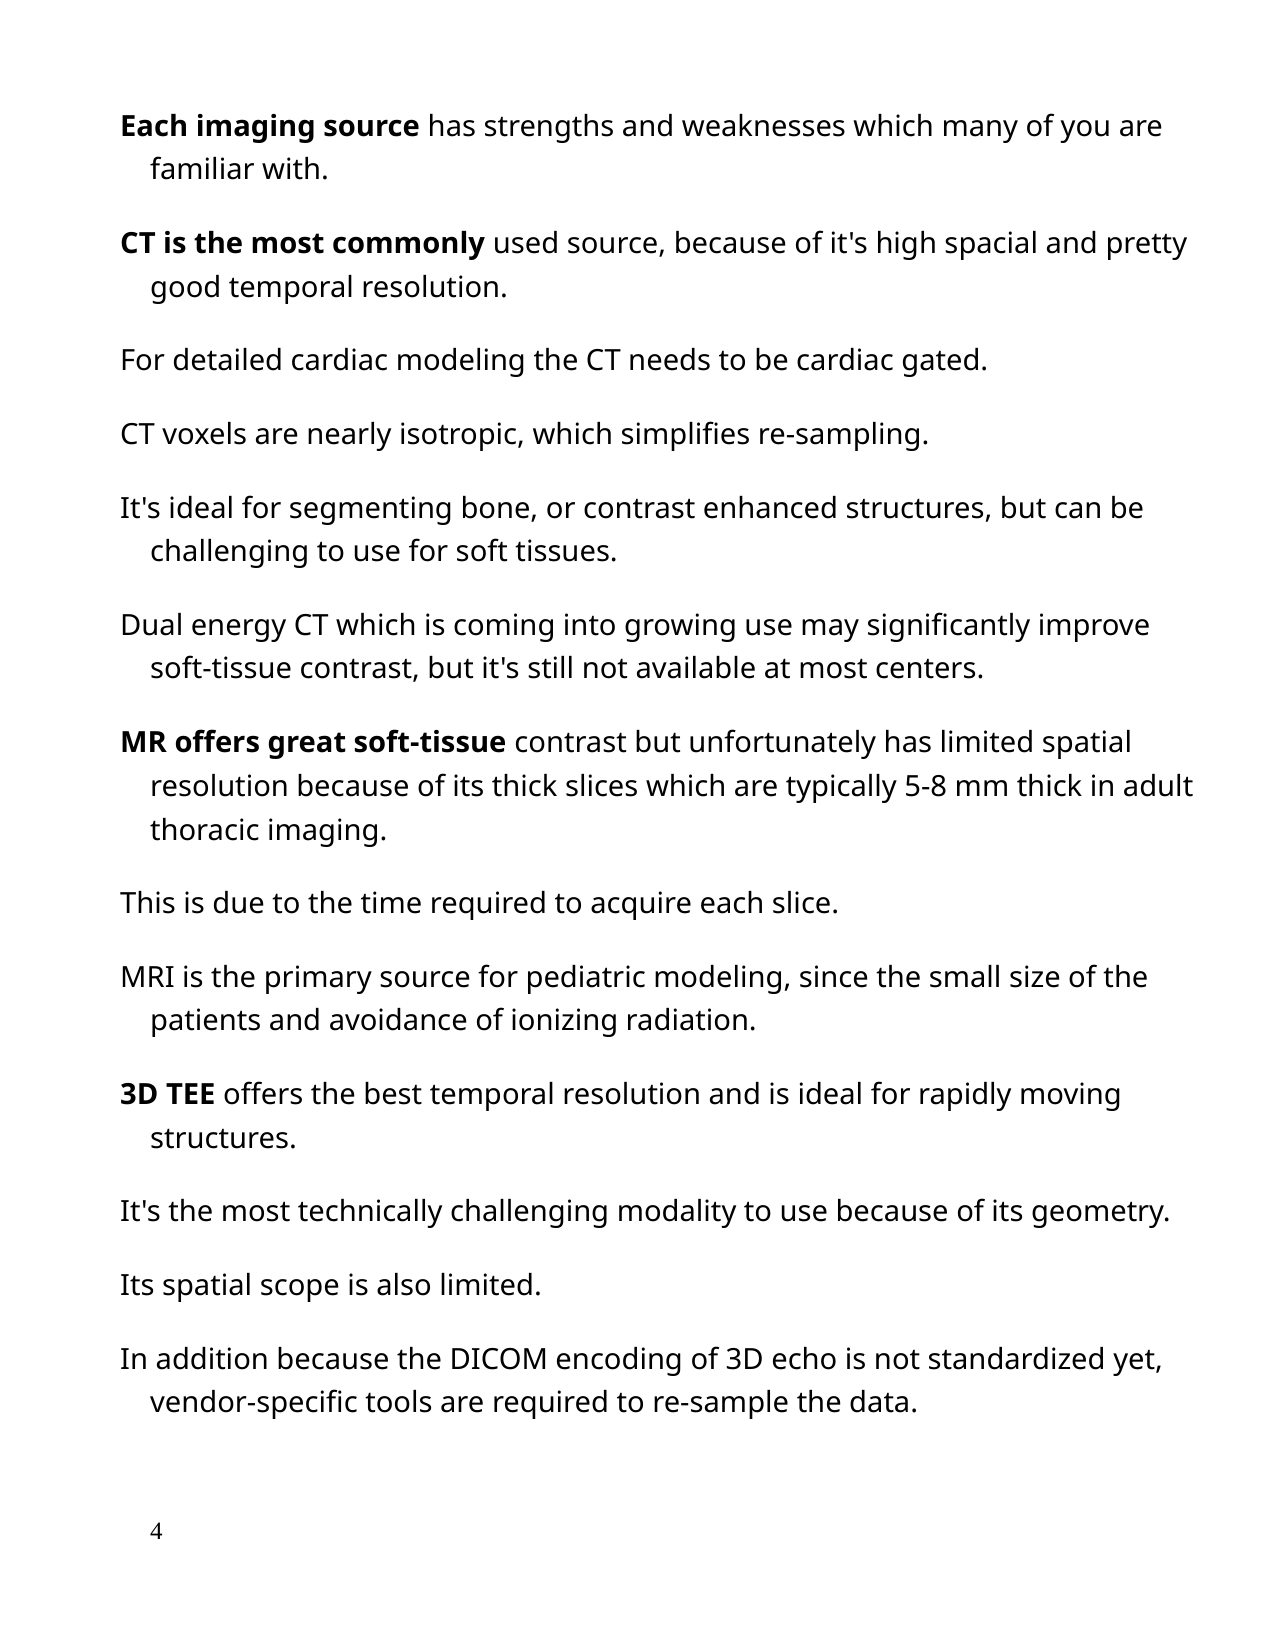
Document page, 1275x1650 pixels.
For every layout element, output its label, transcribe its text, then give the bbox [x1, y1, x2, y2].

text In addition because the DICOM encoding of 3D echo is not standardized yet, vendor-specific tools are required to re-sample the data. [120, 1338, 1200, 1421]
text Each imaging source has strengths and weaknesses which many of you are familiar with. [120, 105, 1200, 188]
text CT is the most commonly used source, because of it's high spacial and pretty good temporal resolution. [120, 222, 1200, 306]
text Dual energy CT which is coming into growing use may significantly improve soft-tissue contrast, but it's still not available at most centers. [120, 604, 1200, 687]
text 3D TEE offers the best temporal resolution and is ideal for rapidly moving structures. [120, 1073, 1200, 1157]
text It's the most technically challenging modality to use because of its geometry. [120, 1191, 1200, 1230]
text This is due to the time required to acquire each slice. [120, 882, 1200, 922]
text CT voxels are nearly isotropic, which simplifies re-sampling. [120, 413, 1200, 453]
text MR offers great soft-tissue contrast but unfortunately has limited spatial resolution because of its thick slices which are typically 5-8 mm thick in adult thoracic imaging. [120, 721, 1200, 848]
text For detailed cardiac modeling the CT needs to be cardiac gated. [120, 339, 1200, 379]
text MRI is the primary source for pediatric modeling, since the small size of the patients and avoidance of ionizing radiation. [120, 956, 1200, 1039]
text Its spatial scope is also limited. [120, 1264, 1200, 1304]
text It's ideal for segmenting bone, or contrast enhanced structures, but can be challenging to use for soft tissues. [120, 487, 1200, 570]
